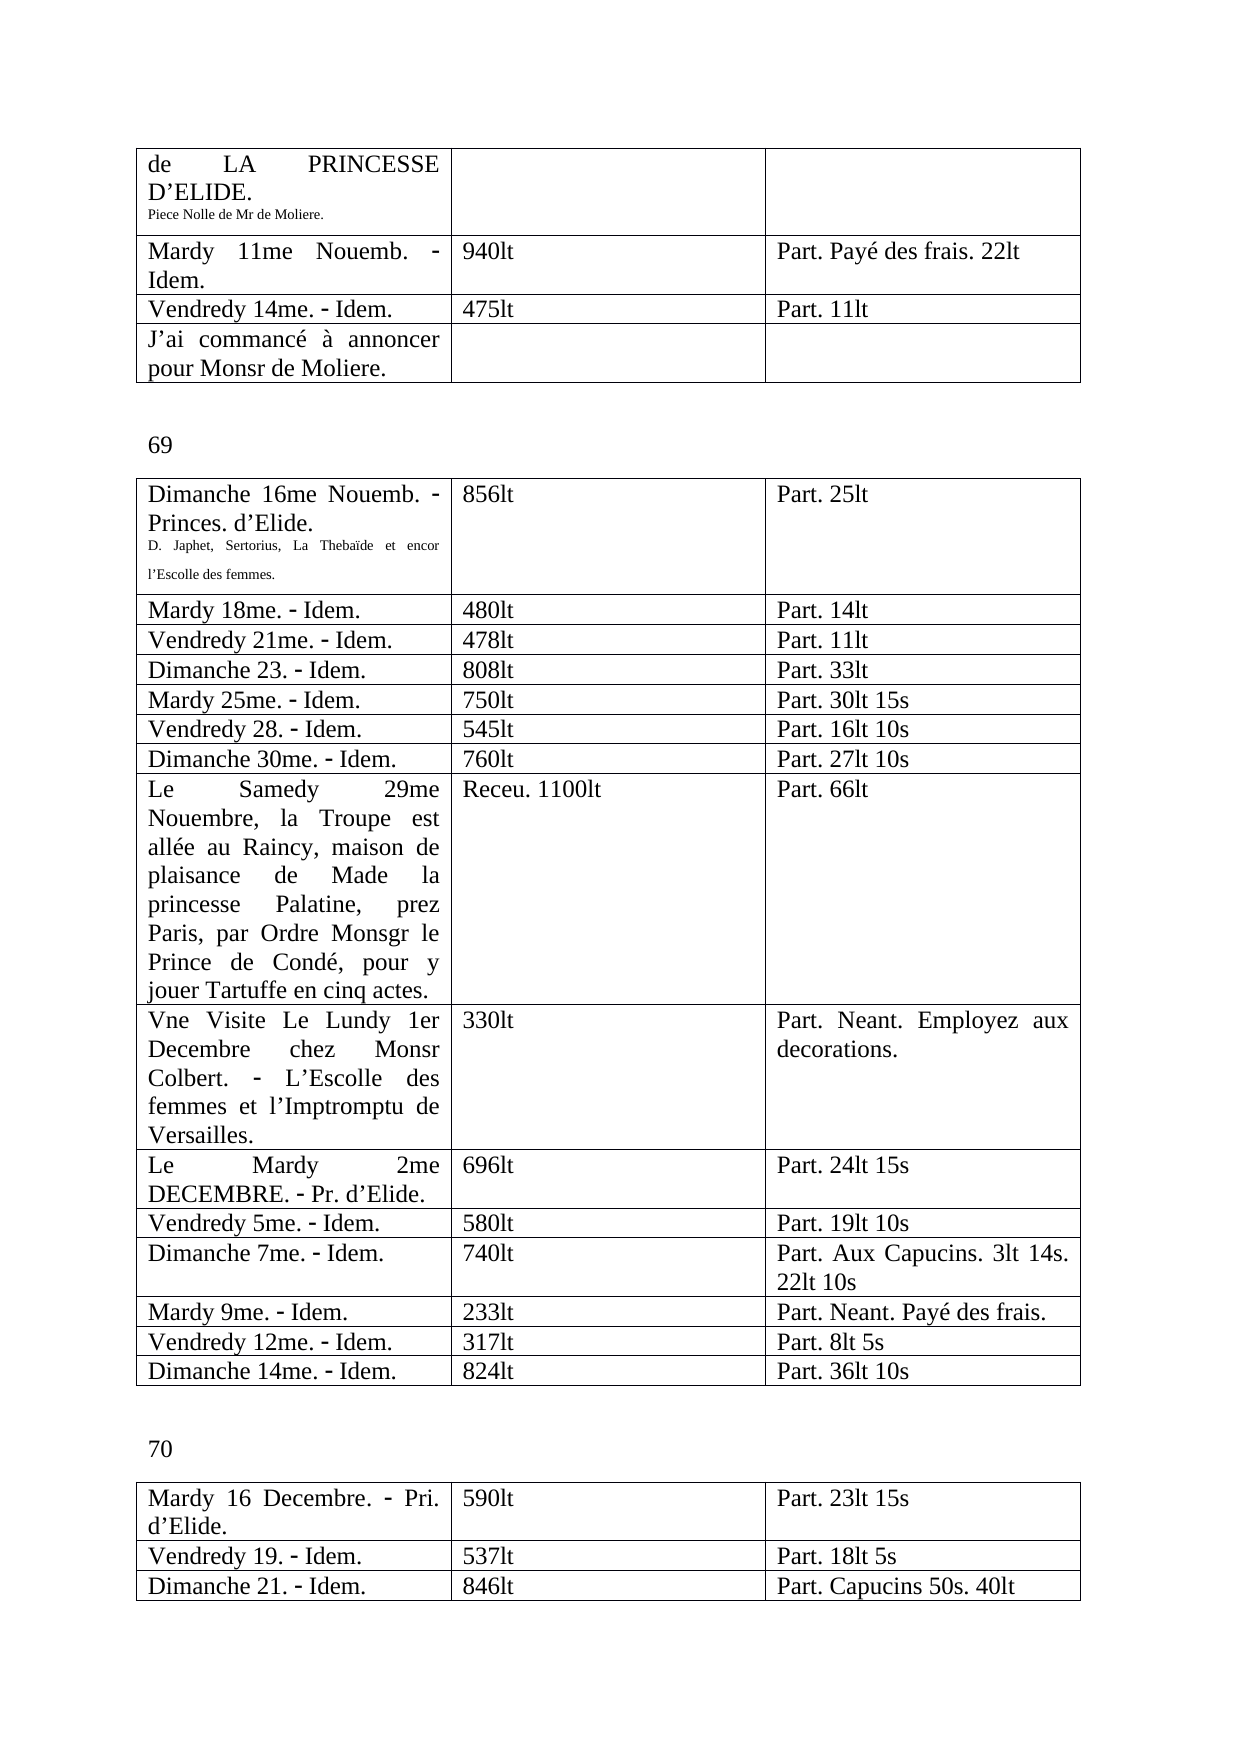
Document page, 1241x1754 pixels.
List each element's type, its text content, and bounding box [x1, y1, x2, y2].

table_cell Dimanche 30me.  Idem. [137, 744, 451, 773]
table_cell 750lt [452, 685, 765, 713]
table_cell 580lt [452, 1209, 765, 1237]
table_cell Mardy 25me.  Idem. [137, 685, 451, 713]
table_cell 317lt [452, 1327, 765, 1355]
table_cell 233lt [452, 1297, 765, 1326]
table_cell [766, 149, 1080, 235]
table_cell Part. 11lt [766, 625, 1080, 654]
table_header 590lt [452, 1483, 765, 1540]
table_header Part. 25lt [766, 479, 1080, 594]
table_cell Part. Payé des frais. 22lt [766, 236, 1080, 293]
table_cell Vne Visite Le Lundy 1er Decembre chez Monsr Colbert.  L’Escolle des femmes et l’Imptromptu de Versailles. [137, 1005, 451, 1149]
table_cell Part. Aux Capucins. 3lt 14s. 22lt 10s [766, 1238, 1080, 1296]
table_cell Part. 33lt [766, 655, 1080, 684]
table_cell J’ai commancé à annoncer pour Monsr de Moliere. [137, 324, 451, 382]
table_cell 537lt [452, 1541, 765, 1570]
table_cell 480lt [452, 595, 765, 624]
table_cell Part. 30lt 15s [766, 685, 1080, 713]
table_cell Part. 18lt 5s [766, 1541, 1080, 1570]
table_cell de LA PRINCESSE D’ELIDE. Piece Nolle de Mr de Moliere. [137, 149, 451, 235]
table_cell 330lt [452, 1005, 765, 1149]
table_cell [452, 149, 765, 235]
table_cell 940lt [452, 236, 765, 293]
table_cell Dimanche 14me.  Idem. [137, 1356, 451, 1385]
table_cell 696lt [452, 1150, 765, 1207]
table_cell Part. 24lt 15s [766, 1150, 1080, 1207]
table_cell Part. 14lt [766, 595, 1080, 624]
table_cell [766, 324, 1080, 382]
table_cell Part. 8lt 5s [766, 1327, 1080, 1355]
table_cell 824lt [452, 1356, 765, 1385]
table_cell Vendredy 19.  Idem. [137, 1541, 451, 1570]
table_cell Part. 19lt 10s [766, 1209, 1080, 1237]
table_cell Le Samedy 29me Nouembre, la Troupe est allée au Raincy, maison de plaisance de Made la princesse Palatine, prez Paris, par Ordre Monsgr le Prince de Condé, pour y jouer Tartuffe en cinq actes. [137, 774, 451, 1004]
table_cell Le Mardy 2me DECEMBRE.  Pr. d’Elide. [137, 1150, 451, 1207]
table_header Part. 23lt 15s [766, 1483, 1080, 1540]
table_cell Mardy 9me.  Idem. [137, 1297, 451, 1326]
table_cell Part. 36lt 10s [766, 1356, 1080, 1385]
table_cell Part. 16lt 10s [766, 715, 1080, 743]
table_cell Part. 66lt [766, 774, 1080, 1004]
table_header 856lt [452, 479, 765, 594]
table_header Mardy 16 Decembre.  Pri. d’Elide. [137, 1483, 451, 1540]
table_cell 808lt [452, 655, 765, 684]
table_cell Dimanche 23.  Idem. [137, 655, 451, 684]
table_cell Mardy 18me.  Idem. [137, 595, 451, 624]
table_cell Vendredy 5me.  Idem. [137, 1209, 451, 1237]
table_cell Vendredy 12me.  Idem. [137, 1327, 451, 1355]
table_cell Part. 11lt [766, 295, 1080, 323]
table_cell Dimanche 21.  Idem. [137, 1571, 451, 1600]
table_cell 740lt [452, 1238, 765, 1296]
table_cell 846lt [452, 1571, 765, 1600]
table_cell [452, 324, 765, 382]
table_cell Mardy 11me Nouemb.  Idem. [137, 236, 451, 293]
table_cell 760lt [452, 744, 765, 773]
table_cell 545lt [452, 715, 765, 743]
table_header Dimanche 16me Nouemb.  Princes. d’Elide. D. Japhet, Sertorius, La Thebaïde et encor l’Escolle des femmes. [137, 479, 451, 594]
text 69 [148, 431, 1093, 459]
table_cell Dimanche 7me.  Idem. [137, 1238, 451, 1296]
table_cell Part. Neant. Employez aux decorations. [766, 1005, 1080, 1149]
text 70 [148, 1434, 1093, 1463]
table_cell Part. Neant. Payé des frais. [766, 1297, 1080, 1326]
table_cell 478lt [452, 625, 765, 654]
table_cell Receu. 1100lt [452, 774, 765, 1004]
table_cell 475lt [452, 295, 765, 323]
table_cell Vendredy 14me.  Idem. [137, 295, 451, 323]
table_cell Vendredy 21me.  Idem. [137, 625, 451, 654]
table_cell Part. Capucins 50s. 40lt [766, 1571, 1080, 1600]
table_cell Vendredy 28.  Idem. [137, 715, 451, 743]
table_cell Part. 27lt 10s [766, 744, 1080, 773]
